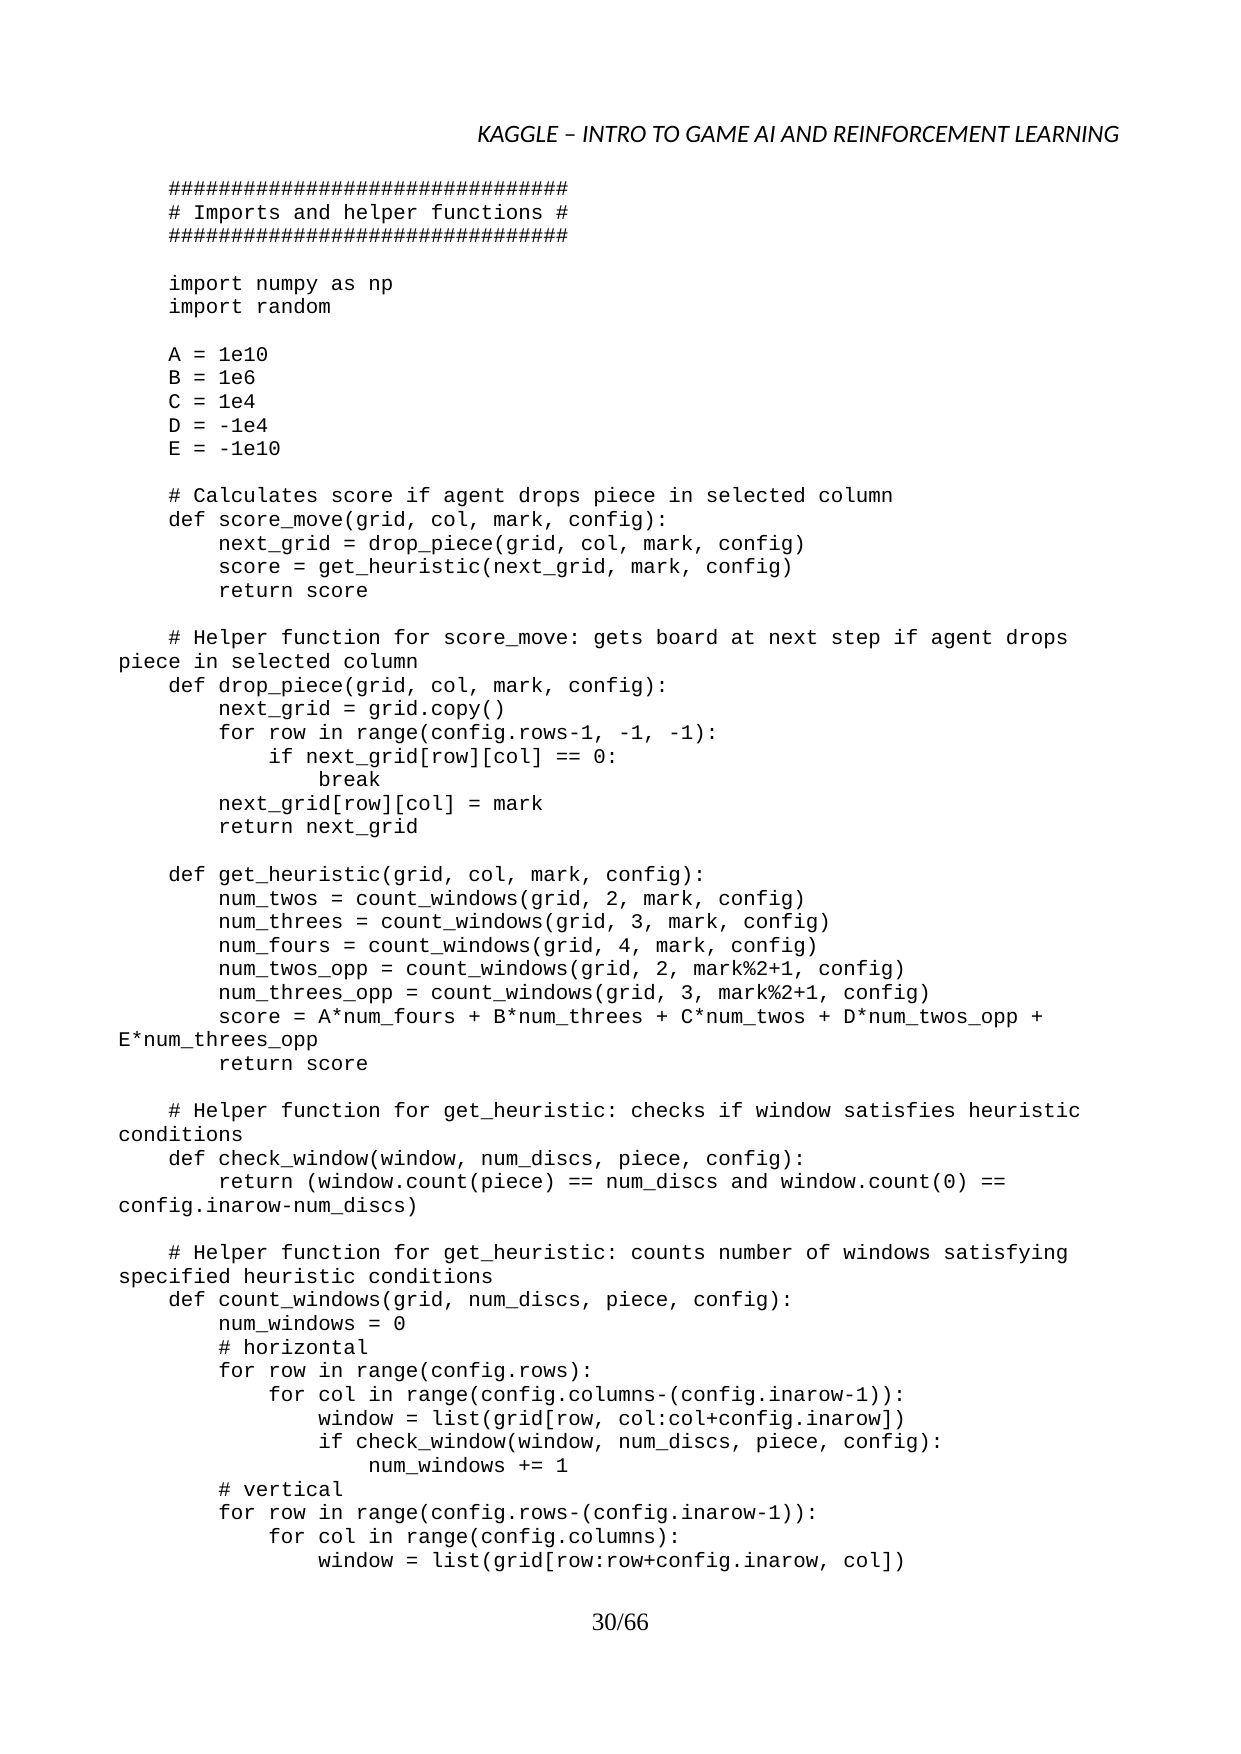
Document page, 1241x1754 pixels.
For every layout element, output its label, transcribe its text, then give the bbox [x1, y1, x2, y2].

text def check_window(window, num_discs, piece, config): [118, 1148, 1122, 1171]
text next_grid = grid.copy() [118, 698, 1122, 722]
text def drop_piece(grid, col, mark, config): [118, 675, 1122, 698]
text num_fours = count_windows(grid, 4, mark, config) [118, 935, 1122, 958]
text num_twos_opp = count_windows(grid, 2, mark%2+1, config) [118, 958, 1122, 982]
text def count_windows(grid, num_discs, piece, config): [118, 1289, 1122, 1313]
text def get_heuristic(grid, col, mark, config): [118, 864, 1122, 887]
text A = 1e10 [118, 344, 1122, 367]
text C = 1e4 [118, 391, 1122, 414]
text for row in range(config.rows-1, -1, -1): [118, 722, 1122, 746]
text next_grid[row][col] = mark [118, 793, 1122, 817]
text return score [118, 1053, 1122, 1077]
text # Helper function for get_heuristic: checks if window satisfies heuristic conditions [118, 1100, 1122, 1148]
text # vertical [118, 1479, 1122, 1502]
text if check_window(window, num_discs, piece, config): [118, 1431, 1122, 1455]
text import numpy as np [118, 273, 1122, 296]
text score = get_heuristic(next_grid, mark, config) [118, 556, 1122, 580]
text # Helper function for get_heuristic: counts number of windows satisfying specified heuristic conditions [118, 1242, 1122, 1289]
text num_twos = count_windows(grid, 2, mark, config) [118, 887, 1122, 911]
text num_windows += 1 [118, 1455, 1122, 1479]
text next_grid = drop_piece(grid, col, mark, config) [118, 533, 1122, 556]
text return score [118, 580, 1122, 604]
text import random [118, 296, 1122, 320]
text for col in range(config.columns-(config.inarow-1)): [118, 1384, 1122, 1408]
text # horizontal [118, 1337, 1122, 1360]
text return next_grid [118, 817, 1122, 840]
text B = 1e6 [118, 367, 1122, 391]
text num_windows = 0 [118, 1313, 1122, 1337]
text # Calculates score if agent drops piece in selected column [118, 486, 1122, 509]
text D = -1e4 [118, 414, 1122, 438]
text # Imports and helper functions # [118, 202, 1122, 225]
text ################################ [118, 225, 1122, 249]
text for col in range(config.columns): [118, 1526, 1122, 1549]
text for row in range(config.rows): [118, 1360, 1122, 1384]
text # Helper function for score_move: gets board at next step if agent drops piece in selected column [118, 627, 1122, 675]
text ################################ [118, 178, 1122, 202]
text num_threes = count_windows(grid, 3, mark, config) [118, 911, 1122, 935]
text window = list(grid[row:row+config.inarow, col]) [118, 1549, 1122, 1573]
text for row in range(config.rows-(config.inarow-1)): [118, 1502, 1122, 1526]
text num_threes_opp = count_windows(grid, 3, mark%2+1, config) [118, 982, 1122, 1006]
text return (window.count(piece) == num_discs and window.count(0) == config.inarow-num_discs) [118, 1171, 1122, 1218]
text E = -1e10 [118, 438, 1122, 462]
text window = list(grid[row, col:col+config.inarow]) [118, 1408, 1122, 1431]
text break [118, 769, 1122, 793]
text score = A*num_fours + B*num_threes + C*num_twos + D*num_twos_opp + E*num_threes_opp [118, 1006, 1122, 1053]
text if next_grid[row][col] == 0: [118, 746, 1122, 769]
text def score_move(grid, col, mark, config): [118, 509, 1122, 533]
